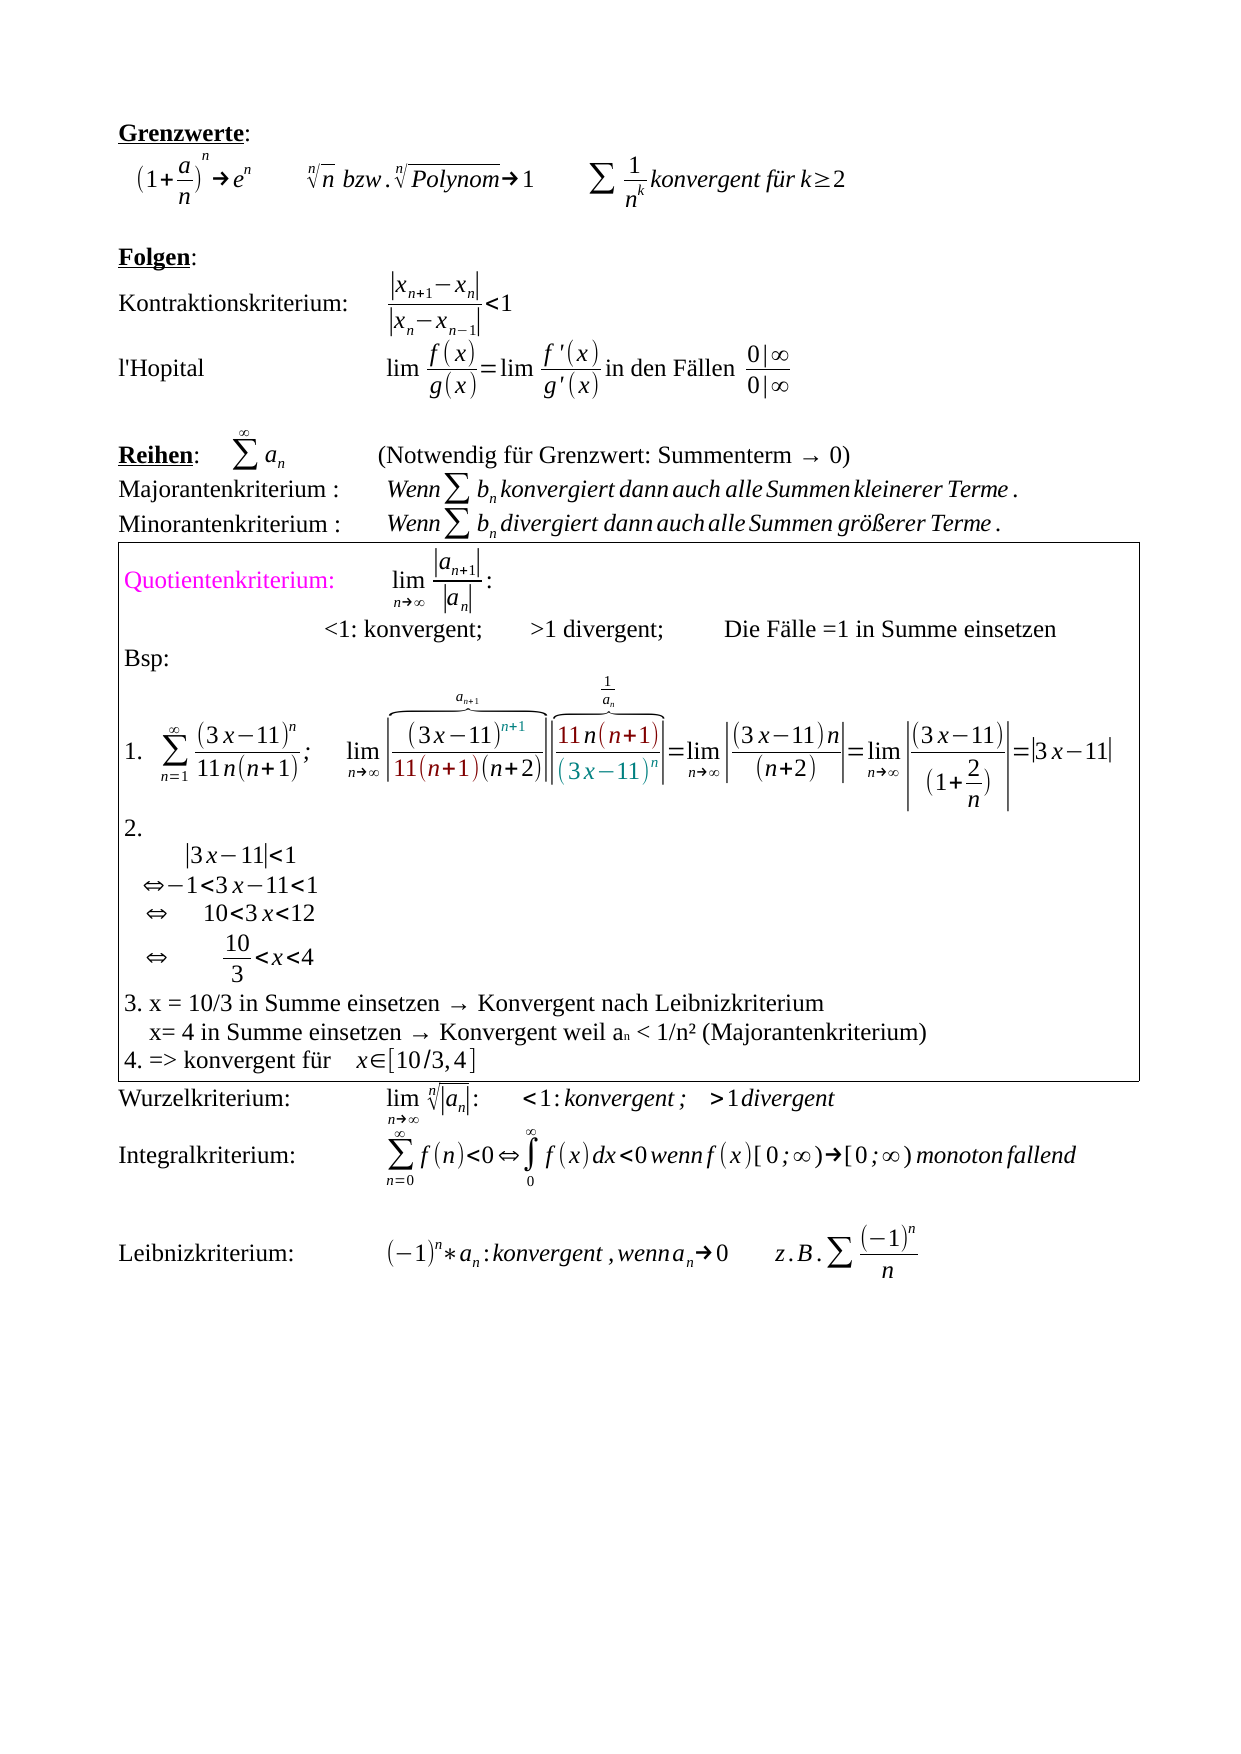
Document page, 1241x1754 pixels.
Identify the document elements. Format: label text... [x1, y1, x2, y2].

text Kontraktionskriterium: [118, 271, 1122, 337]
text Minorantenkriterium : [118, 507, 1122, 542]
text l'Hopital [118, 337, 1122, 401]
text Folgen: [118, 242, 1122, 271]
text Leibnizkriterium: [118, 1219, 1122, 1284]
text Grenzwerte: [118, 118, 1122, 147]
text Majorantenkriterium : [118, 472, 1122, 507]
table_header Quotientenkriterium: <1: konvergent; >1 divergent; Die Fälle =1 in Summe einsetzen Bsp: 1. 2. 3. x = 10/3 in Summe einsetzen → Konvergent nach Leibnizkriterium x= 4 in Summe einsetzen → Konvergent weil an < 1/n² (Majorantenkriterium) 4. => konvergent für [119, 543, 1139, 1081]
text Integralkriterium: [118, 1129, 1122, 1191]
text Wurzelkriterium: [118, 1082, 1122, 1129]
text Reihen: (Notwendig für Grenzwert: Summenterm → 0) [118, 430, 1122, 472]
